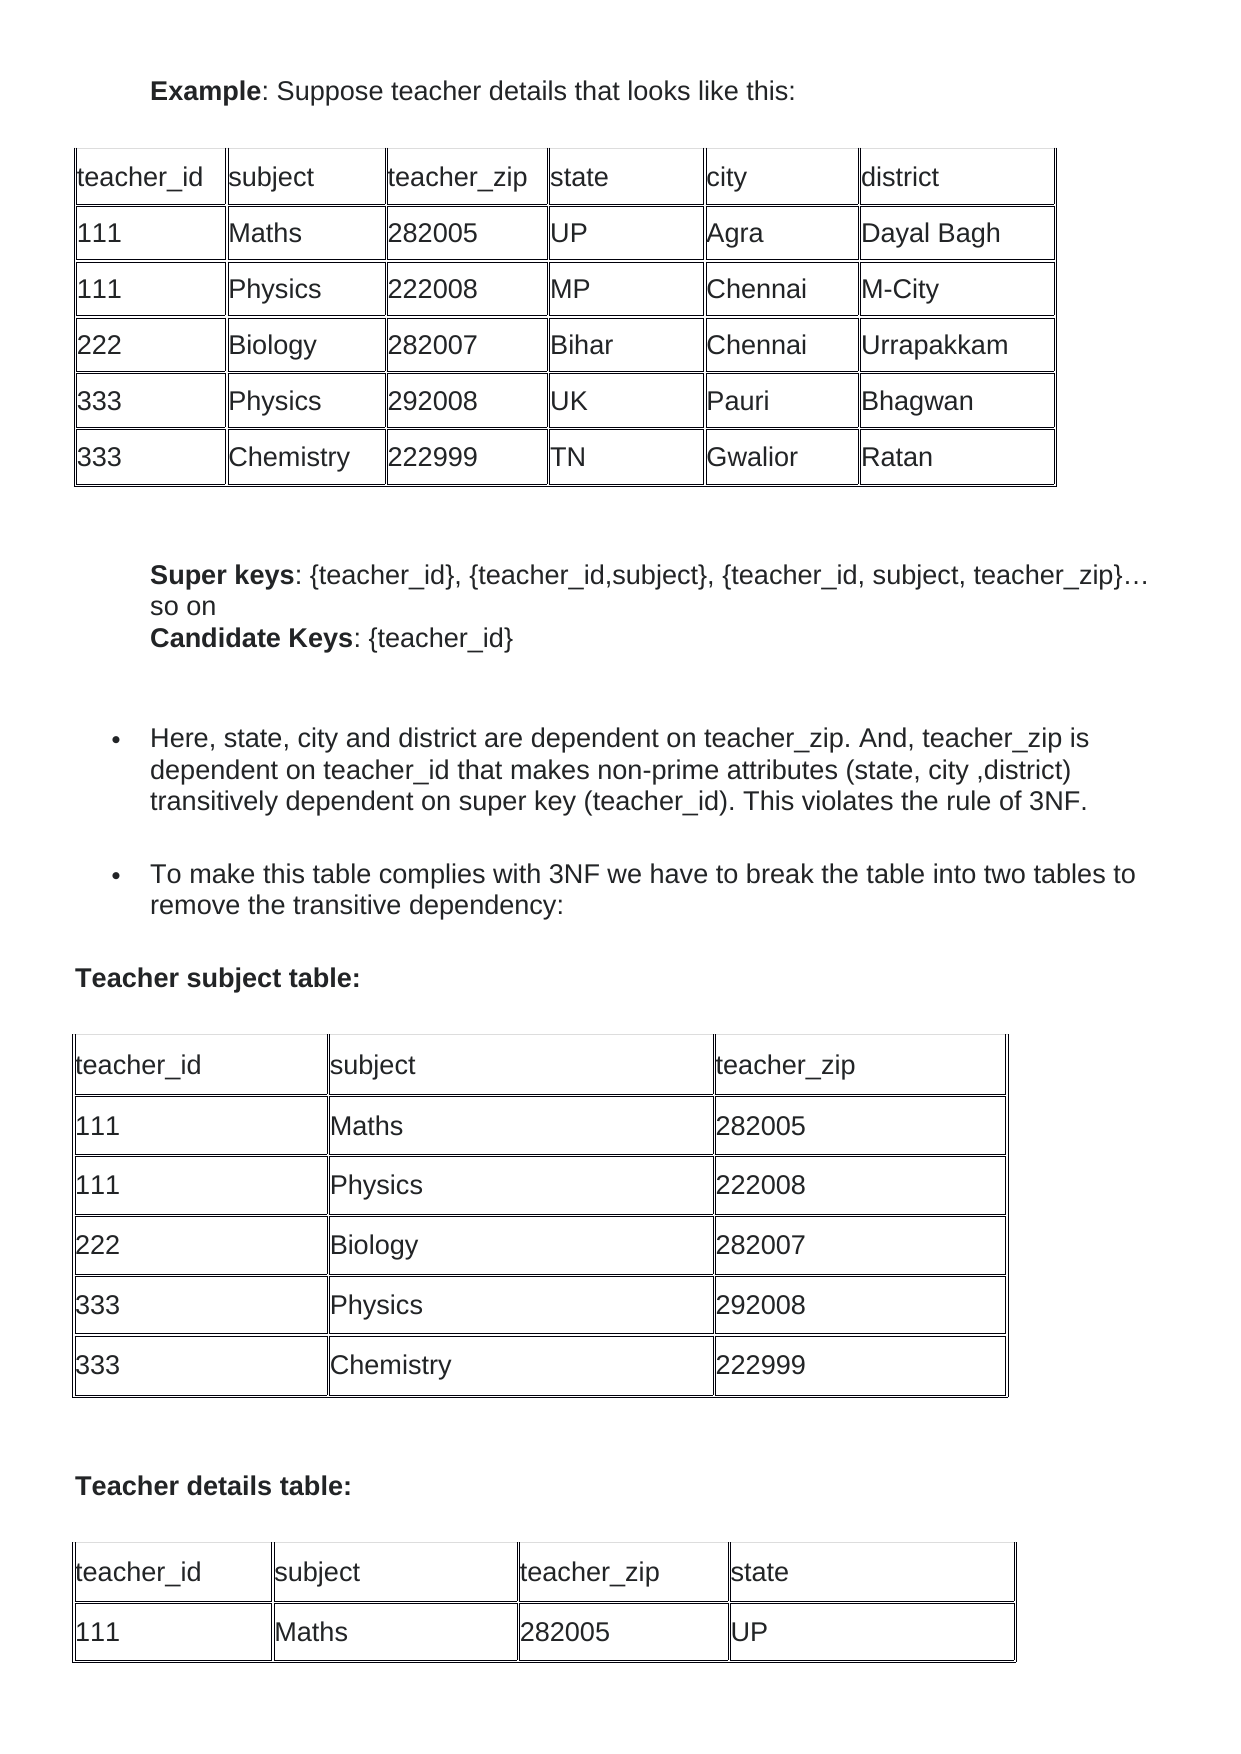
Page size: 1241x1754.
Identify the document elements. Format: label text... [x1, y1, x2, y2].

table_cell Chemistry [229, 430, 385, 484]
table_header teacher_zip [520, 1543, 728, 1601]
table_cell Chennai [707, 263, 858, 315]
table_cell 111 [76, 1604, 271, 1659]
table_cell 111 [77, 263, 225, 315]
table_cell 222 [77, 319, 225, 371]
table_cell Agra [707, 207, 858, 259]
table_cell 222999 [388, 430, 547, 484]
table_cell 292008 [716, 1277, 1005, 1333]
list Here, state, city and district are dependent on teacher_zip. And, teacher_zip is dependent on teacher_id that makes non-prime attributes (state, city ,district) transitively dependent on super key (teacher_id). This violates the rule of 3NF. [112, 722, 1165, 816]
table_header subject [330, 1035, 713, 1094]
table_cell Maths [229, 207, 385, 259]
table_cell Bihar [550, 319, 703, 371]
list Teacher subject table: [75, 962, 1165, 993]
table_cell 222 [76, 1217, 327, 1273]
table_cell Physics [330, 1277, 713, 1333]
table_cell UP [550, 207, 703, 259]
table_cell 333 [76, 1277, 327, 1333]
table_header teacher_id [77, 149, 225, 203]
table_cell 222999 [716, 1337, 1005, 1394]
table_cell 333 [76, 1337, 327, 1394]
table_header subject [275, 1543, 517, 1601]
table_header teacher_id [76, 1035, 327, 1094]
table_cell 282007 [388, 319, 547, 371]
list Teacher details table: [75, 1469, 1165, 1501]
table_cell Biology [229, 319, 385, 371]
table_header teacher_zip [716, 1035, 1005, 1094]
table_cell Chennai [707, 319, 858, 371]
table_cell Maths [330, 1097, 713, 1154]
table_cell Urrapakkam [861, 319, 1054, 371]
table_cell Bhagwan [861, 374, 1054, 427]
table_cell 111 [76, 1157, 327, 1214]
table_cell Physics [330, 1157, 713, 1214]
table_cell 111 [77, 207, 225, 259]
table_cell Physics [229, 263, 385, 315]
list Example: Suppose teacher details that looks like this: [150, 75, 1165, 106]
table_cell M-City [861, 263, 1054, 315]
table_cell 292008 [388, 374, 547, 427]
table_cell Dayal Bagh [861, 207, 1054, 259]
list To make this table complies with 3NF we have to break the table into two tables to remove the transitive dependency: [112, 858, 1165, 920]
list Super keys: {teacher_id}, {teacher_id,subject}, {teacher_id, subject, teacher_zip}…so on Candidate Keys: {teacher_id} [150, 559, 1165, 681]
table_header state [731, 1543, 1014, 1601]
table_cell Pauri [707, 374, 858, 427]
table_cell UP [731, 1604, 1014, 1659]
table_cell 282007 [716, 1217, 1005, 1273]
table_cell 222008 [716, 1157, 1005, 1214]
table_cell 111 [76, 1097, 327, 1154]
table_cell TN [550, 430, 703, 484]
table_cell Physics [229, 374, 385, 427]
table_header city [707, 149, 858, 203]
table_cell 282005 [388, 207, 547, 259]
table_header teacher_zip [388, 149, 547, 203]
table_cell UK [550, 374, 703, 427]
table_cell 282005 [520, 1604, 728, 1659]
table_cell Biology [330, 1217, 713, 1273]
table_header district [861, 149, 1054, 203]
table_cell 222008 [388, 263, 547, 315]
table_cell Maths [275, 1604, 517, 1659]
table_cell 333 [77, 430, 225, 484]
table_cell 333 [77, 374, 225, 427]
table_cell Ratan [861, 430, 1054, 484]
table_cell Chemistry [330, 1337, 713, 1394]
table_cell MP [550, 263, 703, 315]
table_header state [550, 149, 703, 203]
table_header teacher_id [76, 1543, 271, 1601]
table_header subject [229, 149, 385, 203]
table_cell Gwalior [707, 430, 858, 484]
table_cell 282005 [716, 1097, 1005, 1154]
